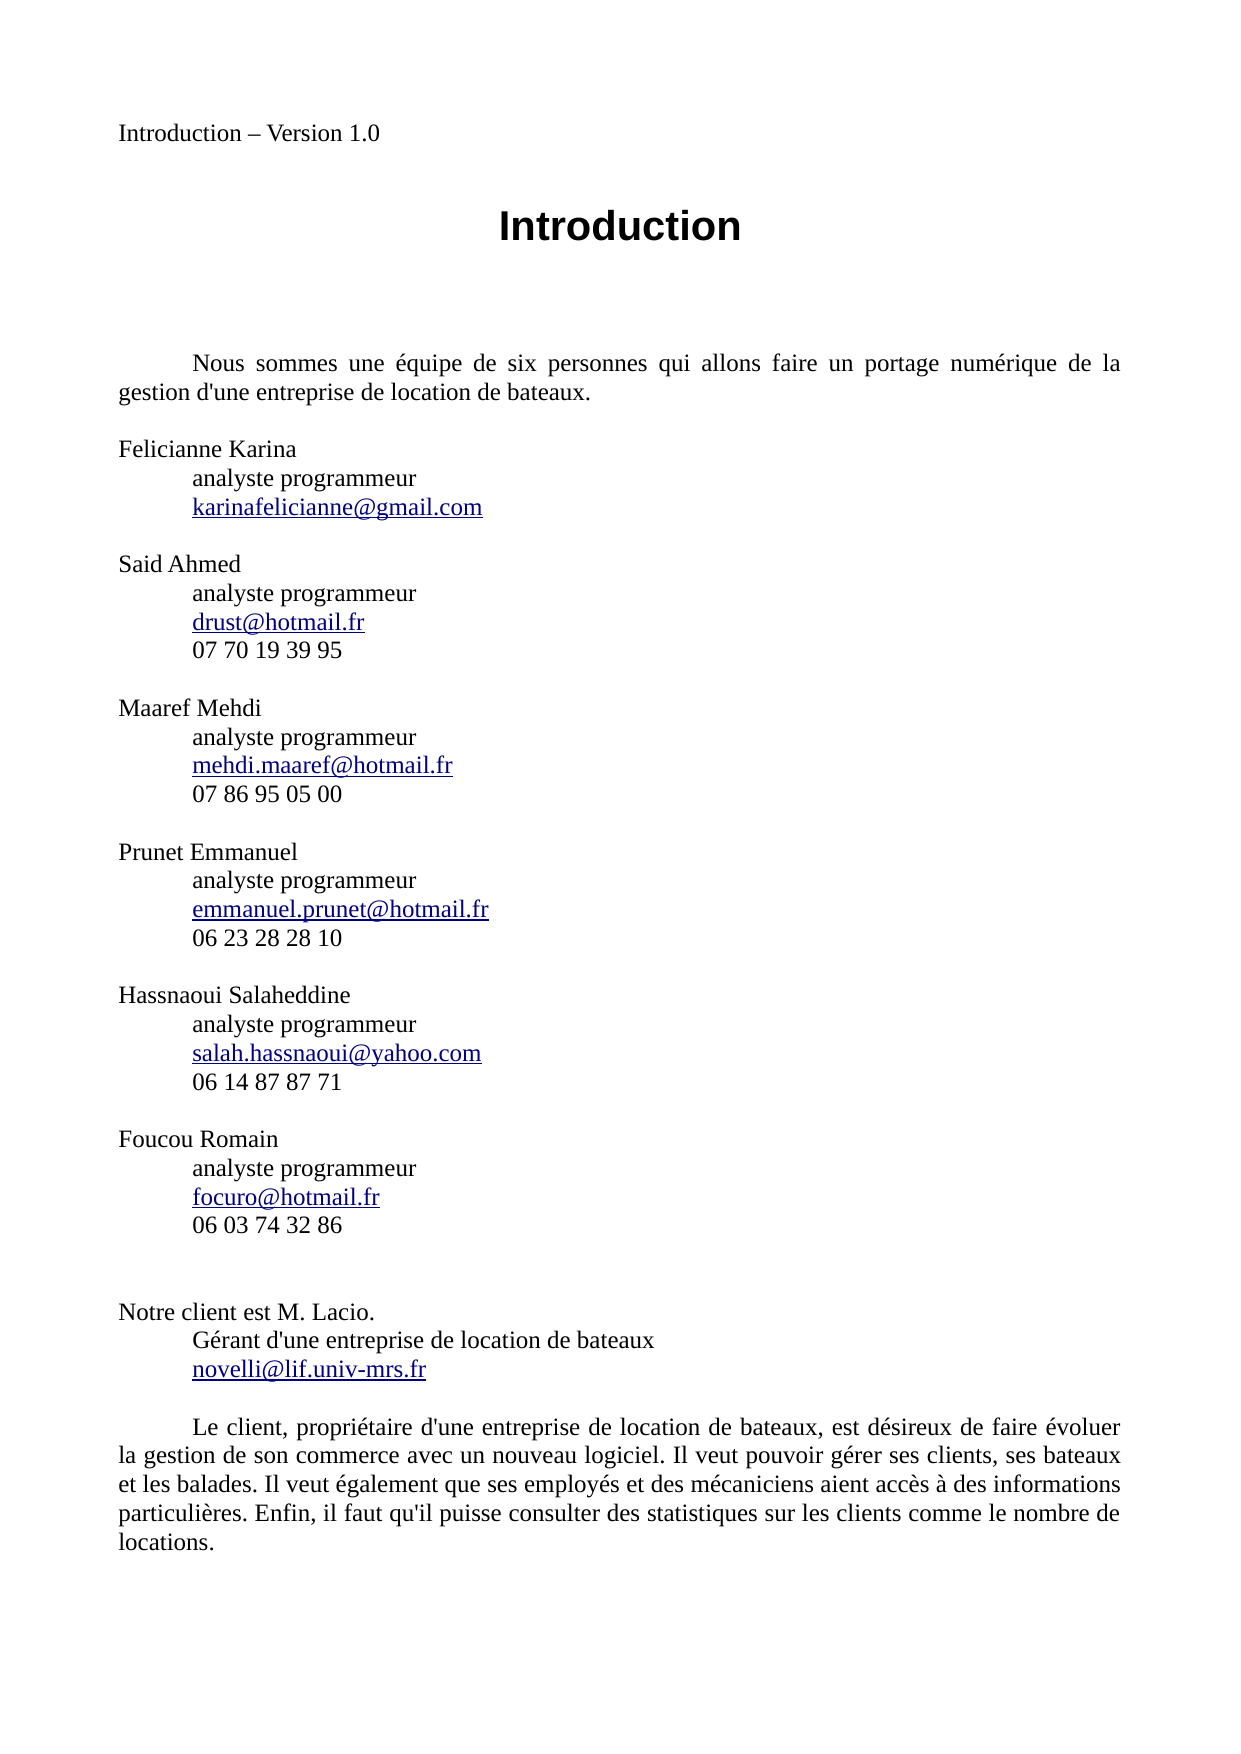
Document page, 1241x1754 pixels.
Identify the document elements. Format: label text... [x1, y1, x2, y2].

text Felicianne Karina [118, 434, 1122, 463]
text Hassnaoui Salaheddine [118, 981, 1122, 1009]
text Prunet Emmanuel [118, 837, 1122, 866]
text drust@hotmail.fr [118, 607, 1122, 636]
text Le client, propriétaire d'une entreprise de location de bateaux, est désireux de faire évoluer la gestion de son commerce avec un nouveau logiciel. Il veut pouvoir gérer ses clients, ses bateaux et les balades. Il veut également que ses employés et des mécaniciens aient accès à des informations particulières. Enfin, il faut qu'il puisse consulter des statistiques sur les clients comme le nombre de locations. [118, 1412, 1122, 1556]
text analyste programmeur [118, 1153, 1122, 1182]
text Said Ahmed [118, 549, 1122, 578]
text analyste programmeur [118, 866, 1122, 894]
text 07 86 95 05 00 [118, 779, 1122, 808]
text 06 14 87 87 71 [118, 1067, 1122, 1096]
text 06 23 28 28 10 [118, 923, 1122, 952]
text novelli@lif.univ-mrs.fr [118, 1354, 1122, 1383]
text analyste programmeur [118, 1009, 1122, 1038]
text 07 70 19 39 95 [118, 636, 1122, 664]
text 06 03 74 32 86 [118, 1211, 1122, 1239]
subtitle Introduction [118, 201, 1122, 249]
text analyste programmeur [118, 722, 1122, 751]
text Gérant d'une entreprise de location de bateaux [118, 1326, 1122, 1354]
text Notre client est M. Lacio. [118, 1297, 1122, 1326]
text focuro@hotmail.fr [118, 1182, 1122, 1211]
text Maaref Mehdi [118, 693, 1122, 722]
text Nous sommes une équipe de six personnes qui allons faire un portage numérique de la gestion d'une entreprise de location de bateaux. [118, 348, 1122, 406]
text Foucou Romain [118, 1124, 1122, 1153]
text analyste programmeur [118, 463, 1122, 492]
text emmanuel.prunet@hotmail.fr [118, 894, 1122, 923]
text mehdi.maaref@hotmail.fr [118, 751, 1122, 779]
text salah.hassnaoui@yahoo.com [118, 1038, 1122, 1067]
text karinafelicianne@gmail.com [118, 492, 1122, 521]
text analyste programmeur [118, 578, 1122, 607]
